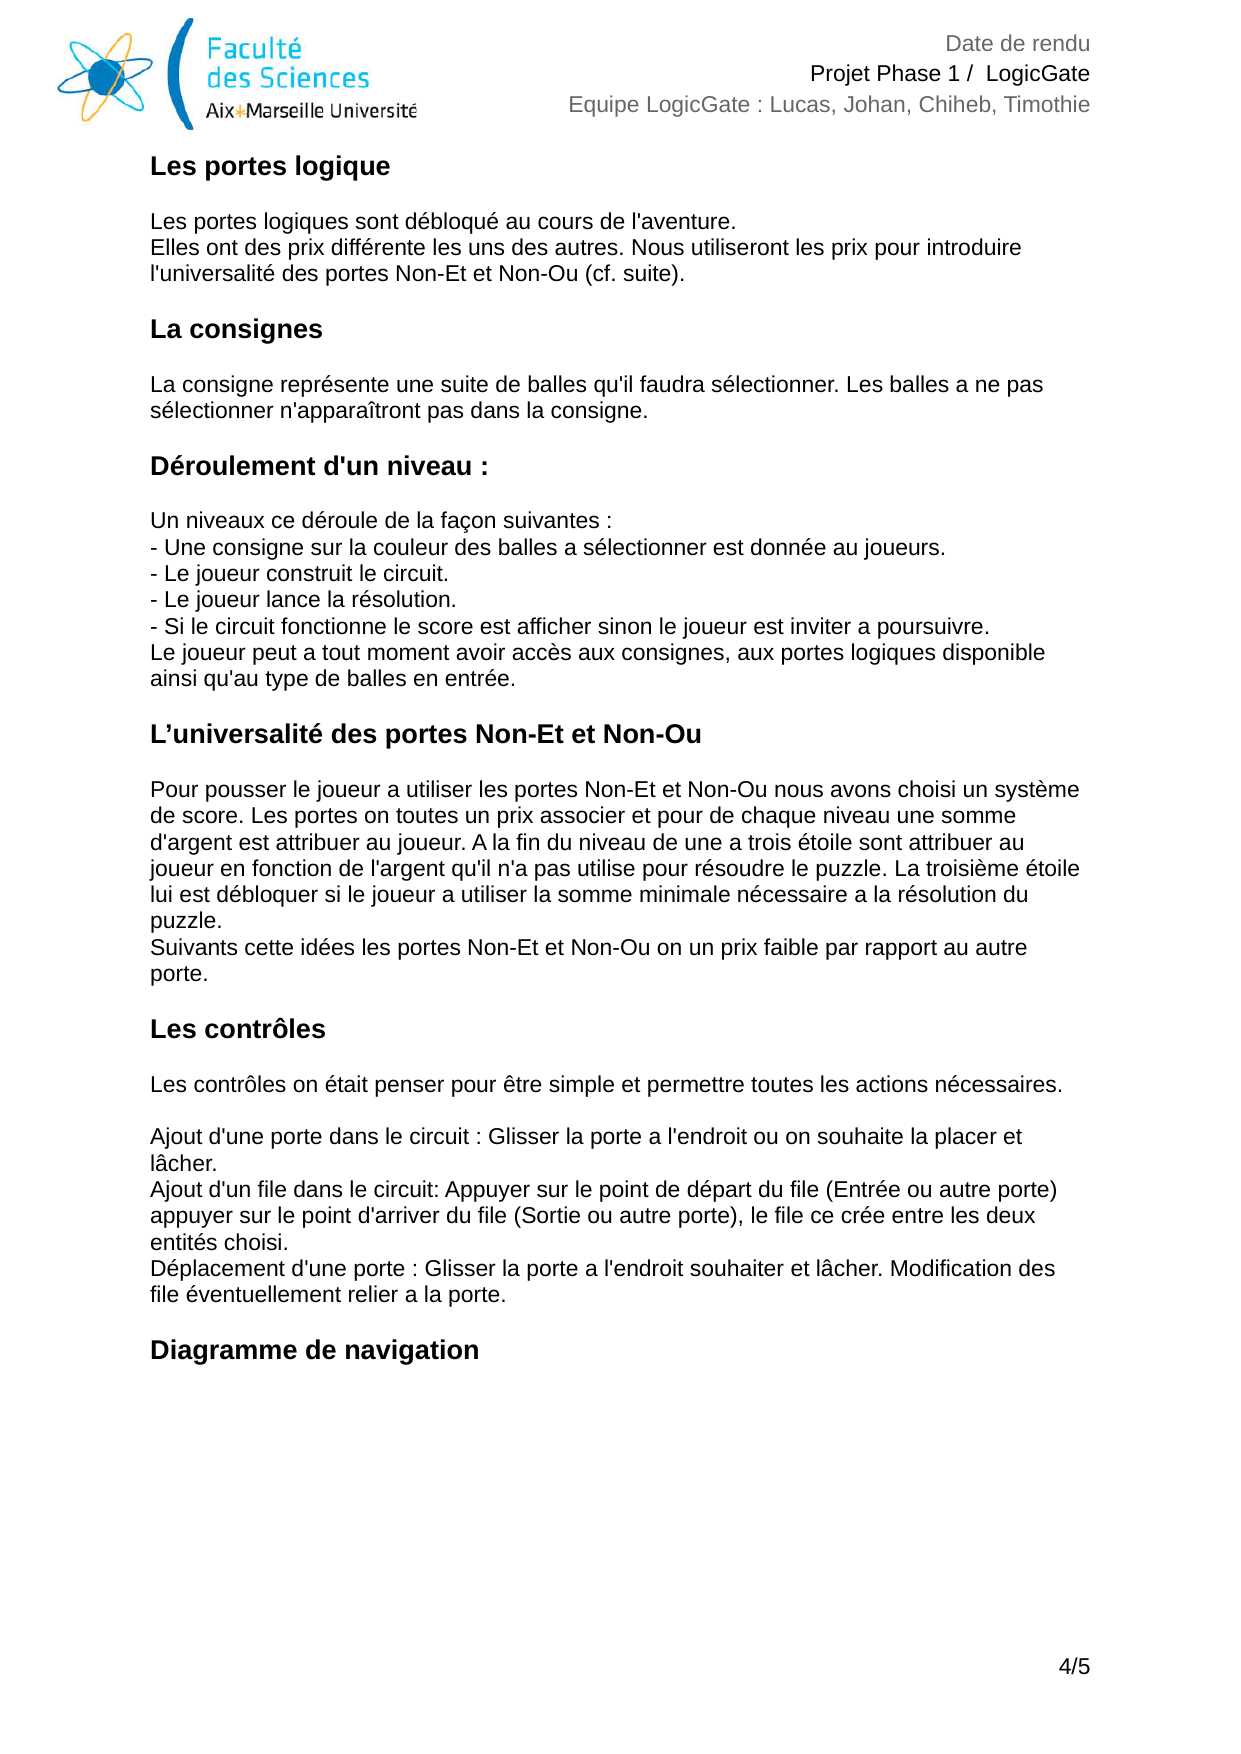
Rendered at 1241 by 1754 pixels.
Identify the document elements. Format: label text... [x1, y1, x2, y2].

text Pour pousser le joueur a utiliser les portes Non-Et et Non-Ou nous avons choisi un système de score. Les portes on toutes un prix associer et pour de chaque niveau une somme d'argent est attribuer au joueur. A la fin du niveau de une a trois étoile sont attribuer au joueur en fonction de l'argent qu'il n'a pas utilise pour résoudre le puzzle. La troisième étoile lui est débloquer si le joueur a utiliser la somme minimale nécessaire a la résolution du puzzle. [150, 776, 1090, 934]
text - Une consigne sur la couleur des balles a sélectionner est donnée au joueurs. [150, 534, 1090, 560]
text L’universalité des portes Non-Et et Non-Ou [150, 718, 1090, 749]
text Diagramme de navigation [150, 1334, 1090, 1365]
text Ajout d'une porte dans le circuit : Glisser la porte a l'endroit ou on souhaite la placer et lâcher. [150, 1123, 1090, 1176]
text Déroulement d'un niveau : [150, 450, 1090, 481]
text - Si le circuit fonctionne le score est afficher sinon le joueur est inviter a poursuivre. [150, 613, 1090, 639]
text Les portes logique [150, 150, 1090, 181]
text Les portes logiques sont débloqué au cours de l'aventure. [150, 208, 1090, 234]
text Suivants cette idées les portes Non-Et et Non-Ou on un prix faible par rapport au autre porte. [150, 934, 1090, 987]
text - Le joueur lance la résolution. [150, 586, 1090, 613]
text Ajout d'un file dans le circuit: Appuyer sur le point de départ du file (Entrée ou autre porte) appuyer sur le point d'arriver du file (Sortie ou autre porte), le file ce crée entre les deux entités choisi. [150, 1176, 1090, 1255]
text La consigne représente une suite de balles qu'il faudra sélectionner. Les balles a ne pas sélectionner n'apparaîtront pas dans la consigne. [150, 371, 1090, 423]
text Elles ont des prix différente les uns des autres. Nous utiliseront les prix pour introduire l'universalité des portes Non-Et et Non-Ou (cf. suite). [150, 234, 1090, 287]
text Les contrôles [150, 1013, 1090, 1044]
text - Le joueur construit le circuit. [150, 560, 1090, 586]
picture [56, 18, 417, 130]
text Le joueur peut a tout moment avoir accès aux consignes, aux portes logiques disponible ainsi qu'au type de balles en entrée. [150, 639, 1090, 692]
text Un niveaux ce déroule de la façon suivantes : [150, 507, 1090, 534]
text La consignes [150, 313, 1090, 344]
text Les contrôles on était penser pour être simple et permettre toutes les actions nécessaires. [150, 1071, 1090, 1097]
text Déplacement d'une porte : Glisser la porte a l'endroit souhaiter et lâcher. Modification des file éventuellement relier a la porte. [150, 1255, 1090, 1308]
